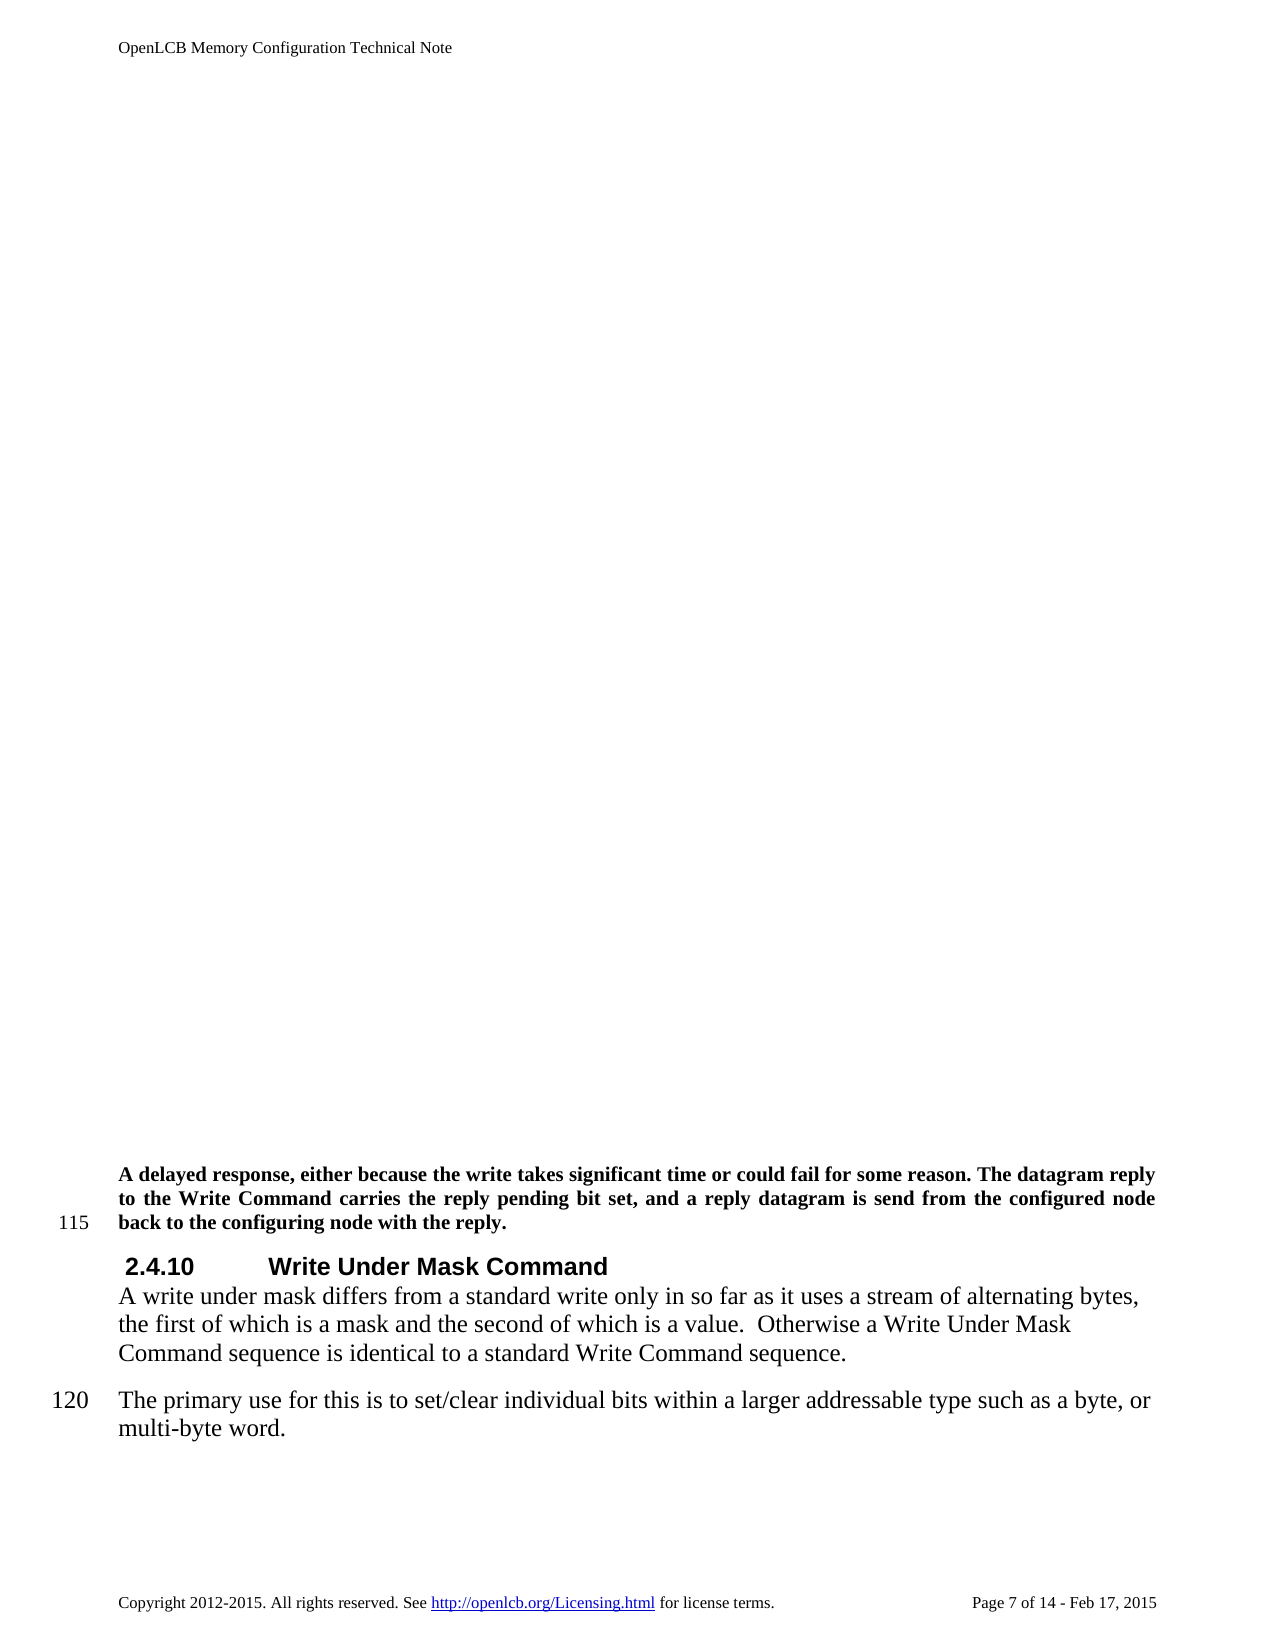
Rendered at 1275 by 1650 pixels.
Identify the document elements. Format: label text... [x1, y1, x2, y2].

text A delayed response, either because the write takes significant time or could fail for some reason. The datagram reply to the Write Command carries the reply pending bit set, and a reply datagram is send from the configured node back to the configuring node with the reply. [118, 150, 1157, 1234]
text The primary use for this is to set/clear individual bits within a larger addressable type such as a byte, or multi-byte word. [118, 1385, 1157, 1442]
subtitle Write Under Mask Command [118, 1252, 1157, 1281]
text A write under mask differs from a standard write only in so far as it uses a stream of alternating bytes, the first of which is a mask and the second of which is a value. Otherwise a Write Under Mask Command sequence is identical to a standard Write Command sequence. [118, 1281, 1157, 1367]
